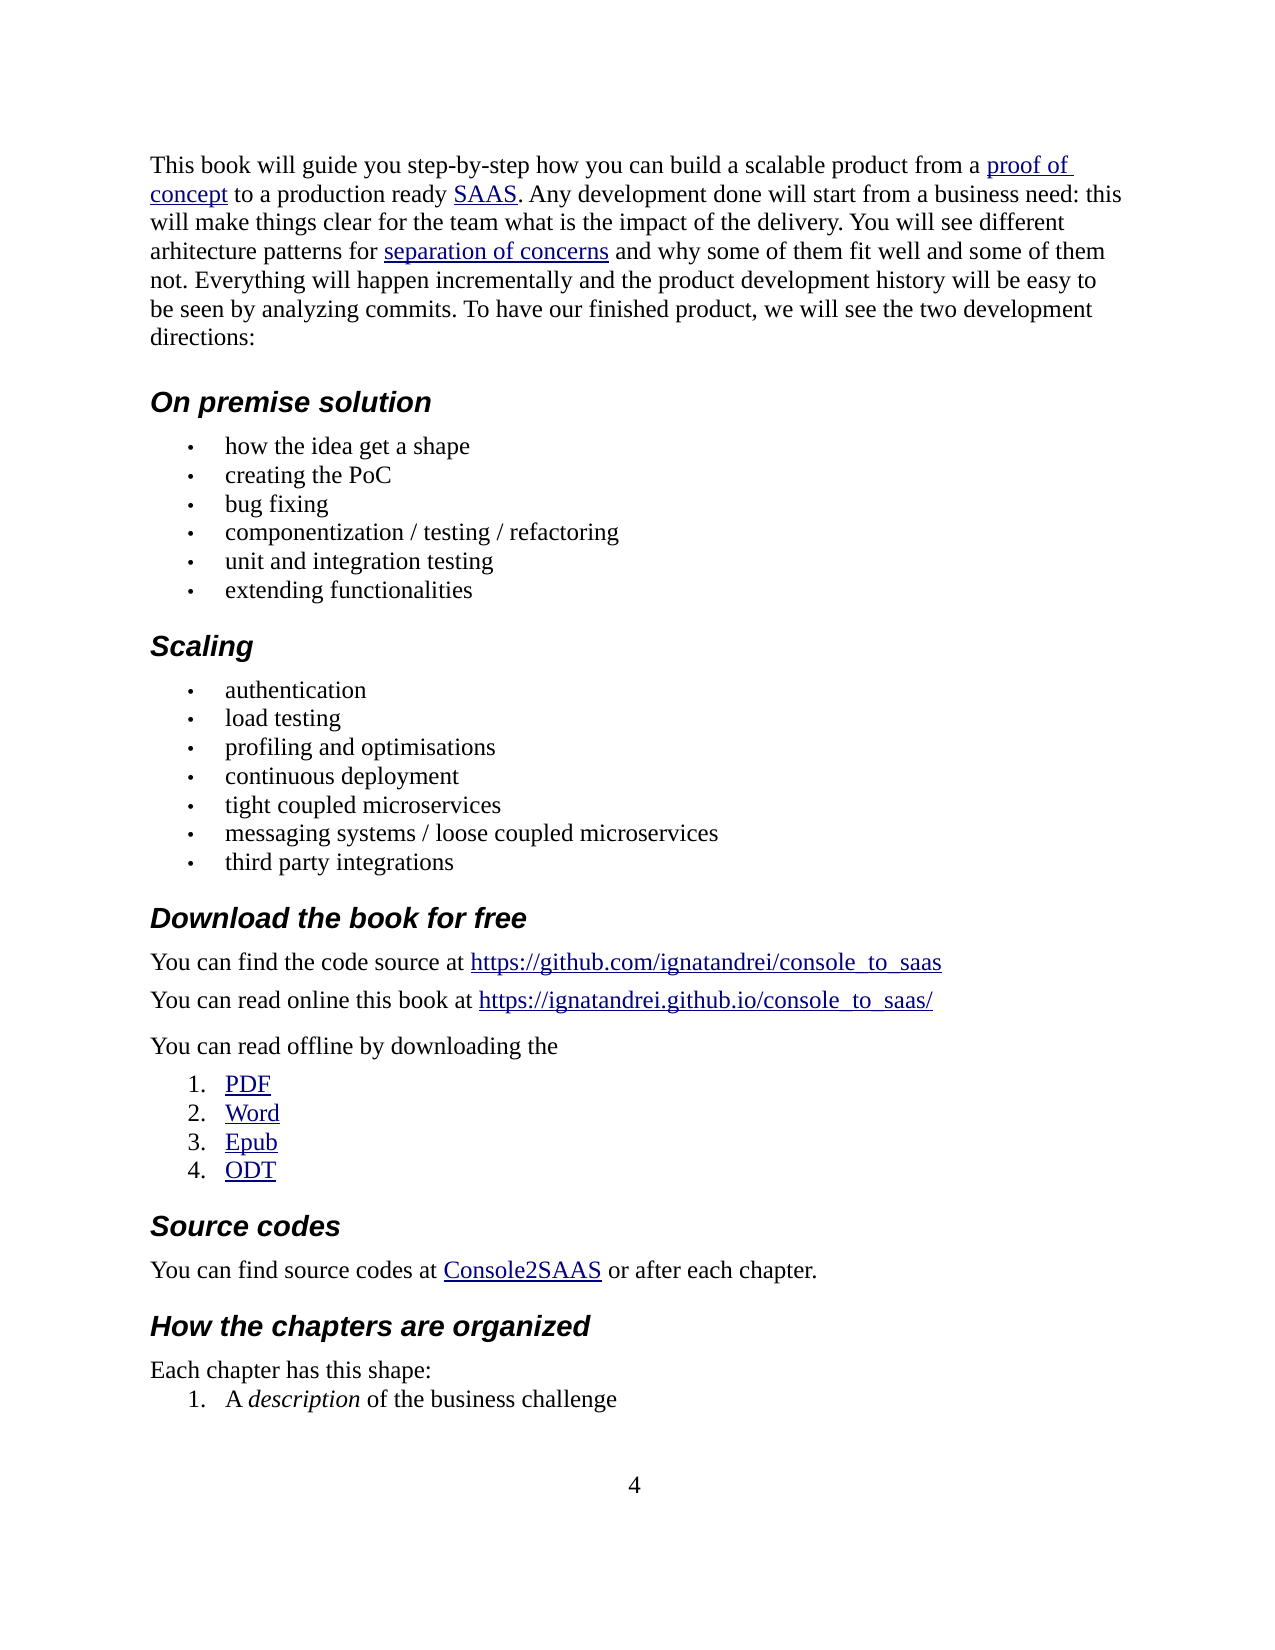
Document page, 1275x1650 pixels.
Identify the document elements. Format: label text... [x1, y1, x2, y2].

list ODT [187, 1155, 1125, 1184]
list creating the PoC [187, 460, 1125, 489]
list continuous deployment [187, 761, 1125, 790]
list authentication [187, 675, 1125, 703]
text You can find the code source at https://github.com/ignatandrei/console_to_saas [150, 947, 1125, 976]
list A description of the business challenge [187, 1384, 1125, 1412]
list how the idea get a shape [187, 431, 1125, 460]
list profiling and optimisations [187, 732, 1125, 761]
list Word [187, 1098, 1125, 1127]
text This book will guide you step-by-step how you can build a scalable product from a proof of concept to a production ready SAAS. Any development done will start from a business need: this will make things clear for the team what is the impact of the delivery. You will see different arhitecture patterns for separation of concerns and why some of them fit well and some of them not. Everything will happen incrementally and the product development history will be easy to be seen by analyzing commits. To have our finished product, we will see the two development directions: [150, 150, 1125, 351]
text You can read offline by downloading the [150, 1031, 1125, 1060]
text You can find source codes at Console2SAAS or after each chapter. [150, 1255, 1125, 1284]
list Epub [187, 1127, 1125, 1155]
subtitle Download the book for free [150, 901, 1125, 934]
list PDF [187, 1069, 1125, 1098]
subtitle How the chapters are organized [150, 1309, 1125, 1342]
subtitle Source codes [150, 1209, 1125, 1243]
list messaging systems / loose coupled microservices [187, 818, 1125, 847]
list extending functionalities [187, 575, 1125, 604]
list bug fixing [187, 489, 1125, 517]
subtitle On premise solution [150, 385, 1125, 419]
text You can read online this book at https://ignatandrei.github.io/console_to_saas/ [150, 985, 1125, 1013]
list unit and integration testing [187, 546, 1125, 575]
list load testing [187, 703, 1125, 732]
text Each chapter has this shape: [150, 1355, 1125, 1384]
list tight coupled microservices [187, 790, 1125, 818]
subtitle Scaling [150, 629, 1125, 662]
list componentization / testing / refactoring [187, 517, 1125, 546]
list third party integrations [187, 847, 1125, 876]
